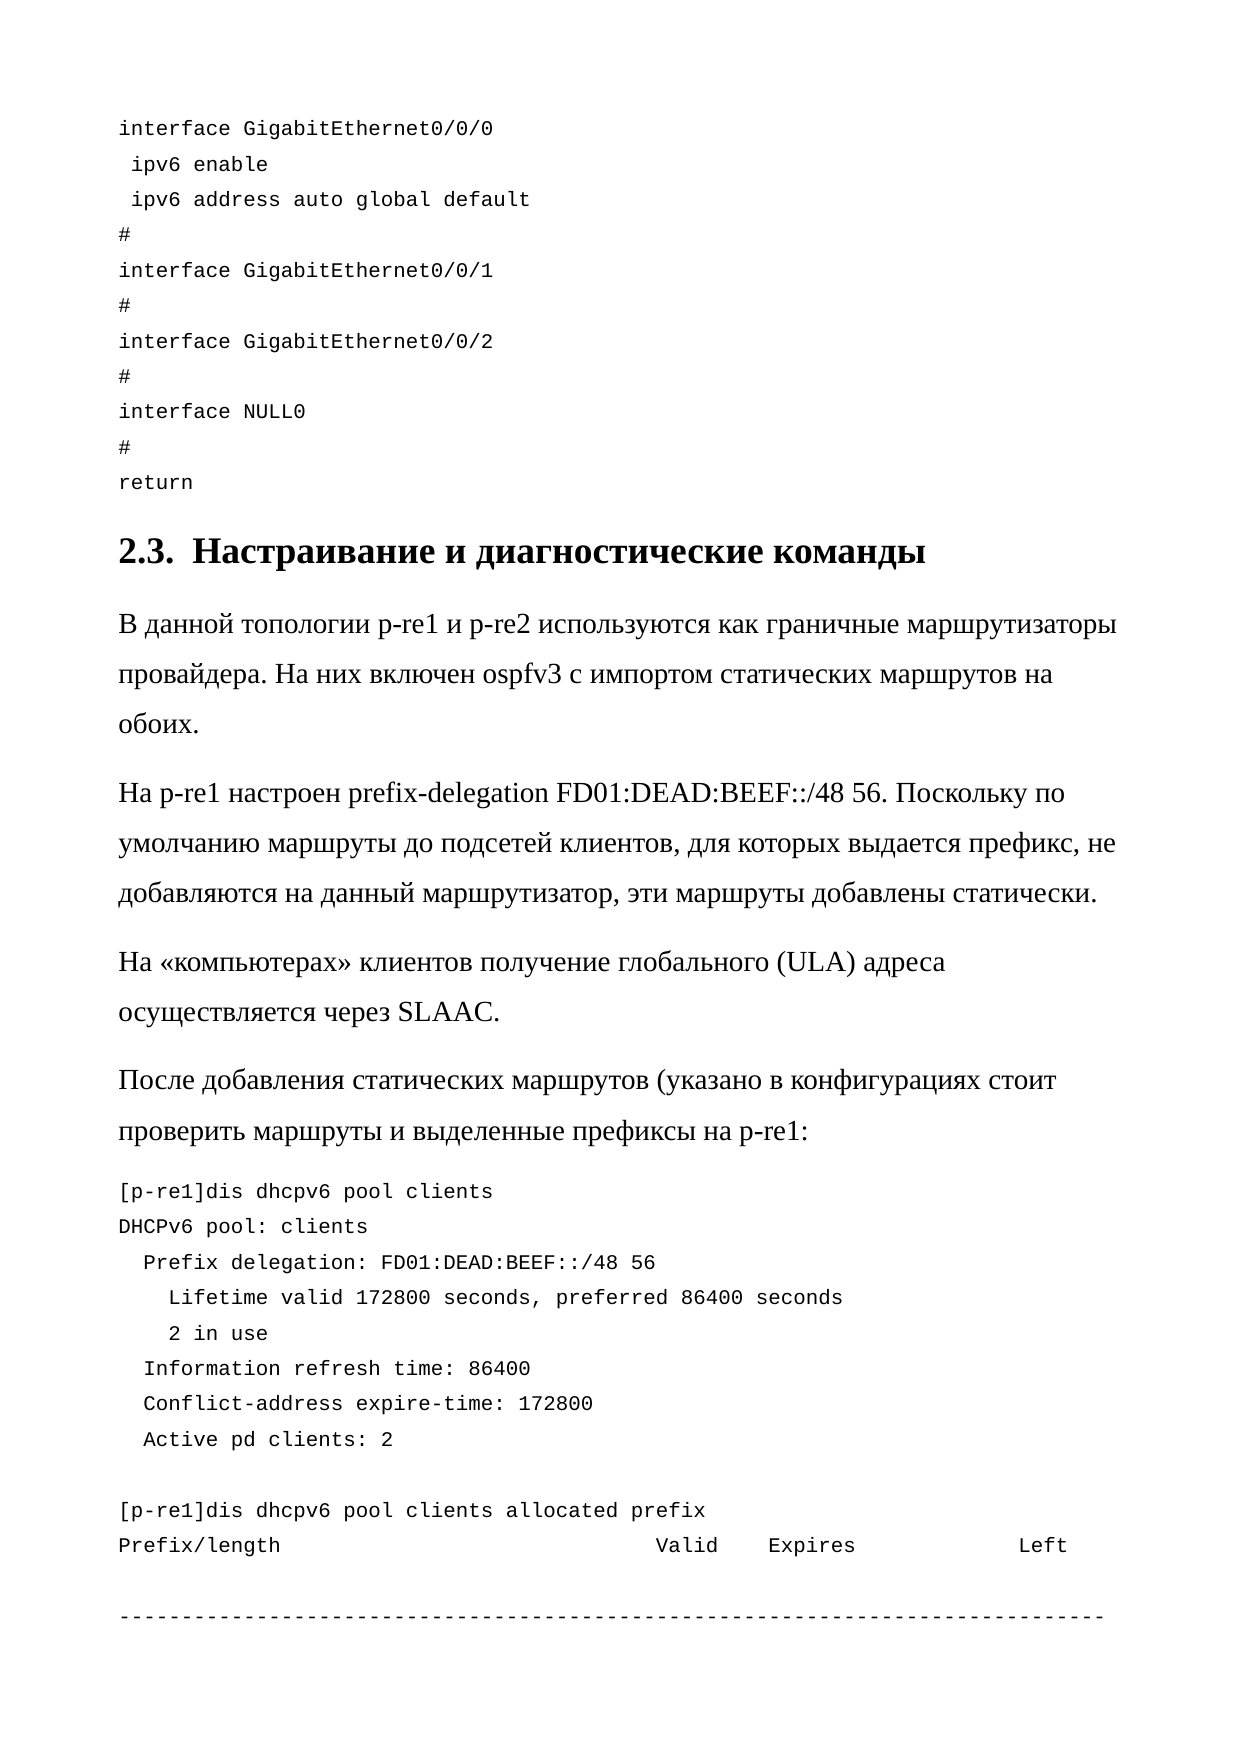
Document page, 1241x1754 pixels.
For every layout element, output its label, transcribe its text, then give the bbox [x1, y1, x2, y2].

text interface GigabitEthernet0/0/2 [118, 331, 1122, 354]
text # [118, 224, 1122, 248]
text # [118, 437, 1122, 461]
text return [118, 472, 1122, 496]
text [p-re1]dis dhcpv6 pool clients [118, 1181, 1122, 1204]
text Information refresh time: 86400 [118, 1358, 1122, 1382]
text Active pd clients: 2 [118, 1429, 1122, 1452]
text interface GigabitEthernet0/0/1 [118, 260, 1122, 283]
text DHCPv6 pool: clients [118, 1216, 1122, 1240]
text [p-re1]dis dhcpv6 pool clients allocated prefix [118, 1500, 1122, 1523]
text 2 in use [118, 1323, 1122, 1346]
text ------------------------------------------------------------------------------- [118, 1606, 1122, 1629]
text На p-re1 настроен prefix-delegation FD01:DEAD:BEEF::/48 56. Поскольку по умолчанию маршруты до подсетей клиентов, для которых выдается префикс, не добавляются на данный маршрутизатор, эти маршруты добавлены статически. [118, 775, 1122, 909]
text interface GigabitEthernet0/0/0 [118, 118, 1122, 142]
text # [118, 295, 1122, 319]
text После добавления статических маршрутов (указано в конфигурациях стоит проверить маршруты и выделенные префиксы на p-re1: [118, 1062, 1122, 1146]
text Prefix/length Valid Expires Left [118, 1535, 1122, 1559]
text Lifetime valid 172800 seconds, preferred 86400 seconds [118, 1287, 1122, 1311]
subtitle Настраивание и диагностические команды [118, 528, 1122, 572]
text interface NULL0 [118, 401, 1122, 425]
text # [118, 366, 1122, 390]
text ipv6 enable [118, 153, 1122, 177]
text На «компьютерах» клиентов получение глобального (ULA) адреса осуществляется через SLAAC. [118, 944, 1122, 1027]
text Conflict-address expire-time: 172800 [118, 1393, 1122, 1417]
text Prefix delegation: FD01:DEAD:BEEF::/48 56 [118, 1252, 1122, 1275]
text В данной топологии p-re1 и p-re2 используются как граничные маршрутизаторы провайдера. На них включен ospfv3 с импортом статических маршрутов на обоих. [118, 606, 1122, 740]
text ipv6 address auto global default [118, 189, 1122, 213]
